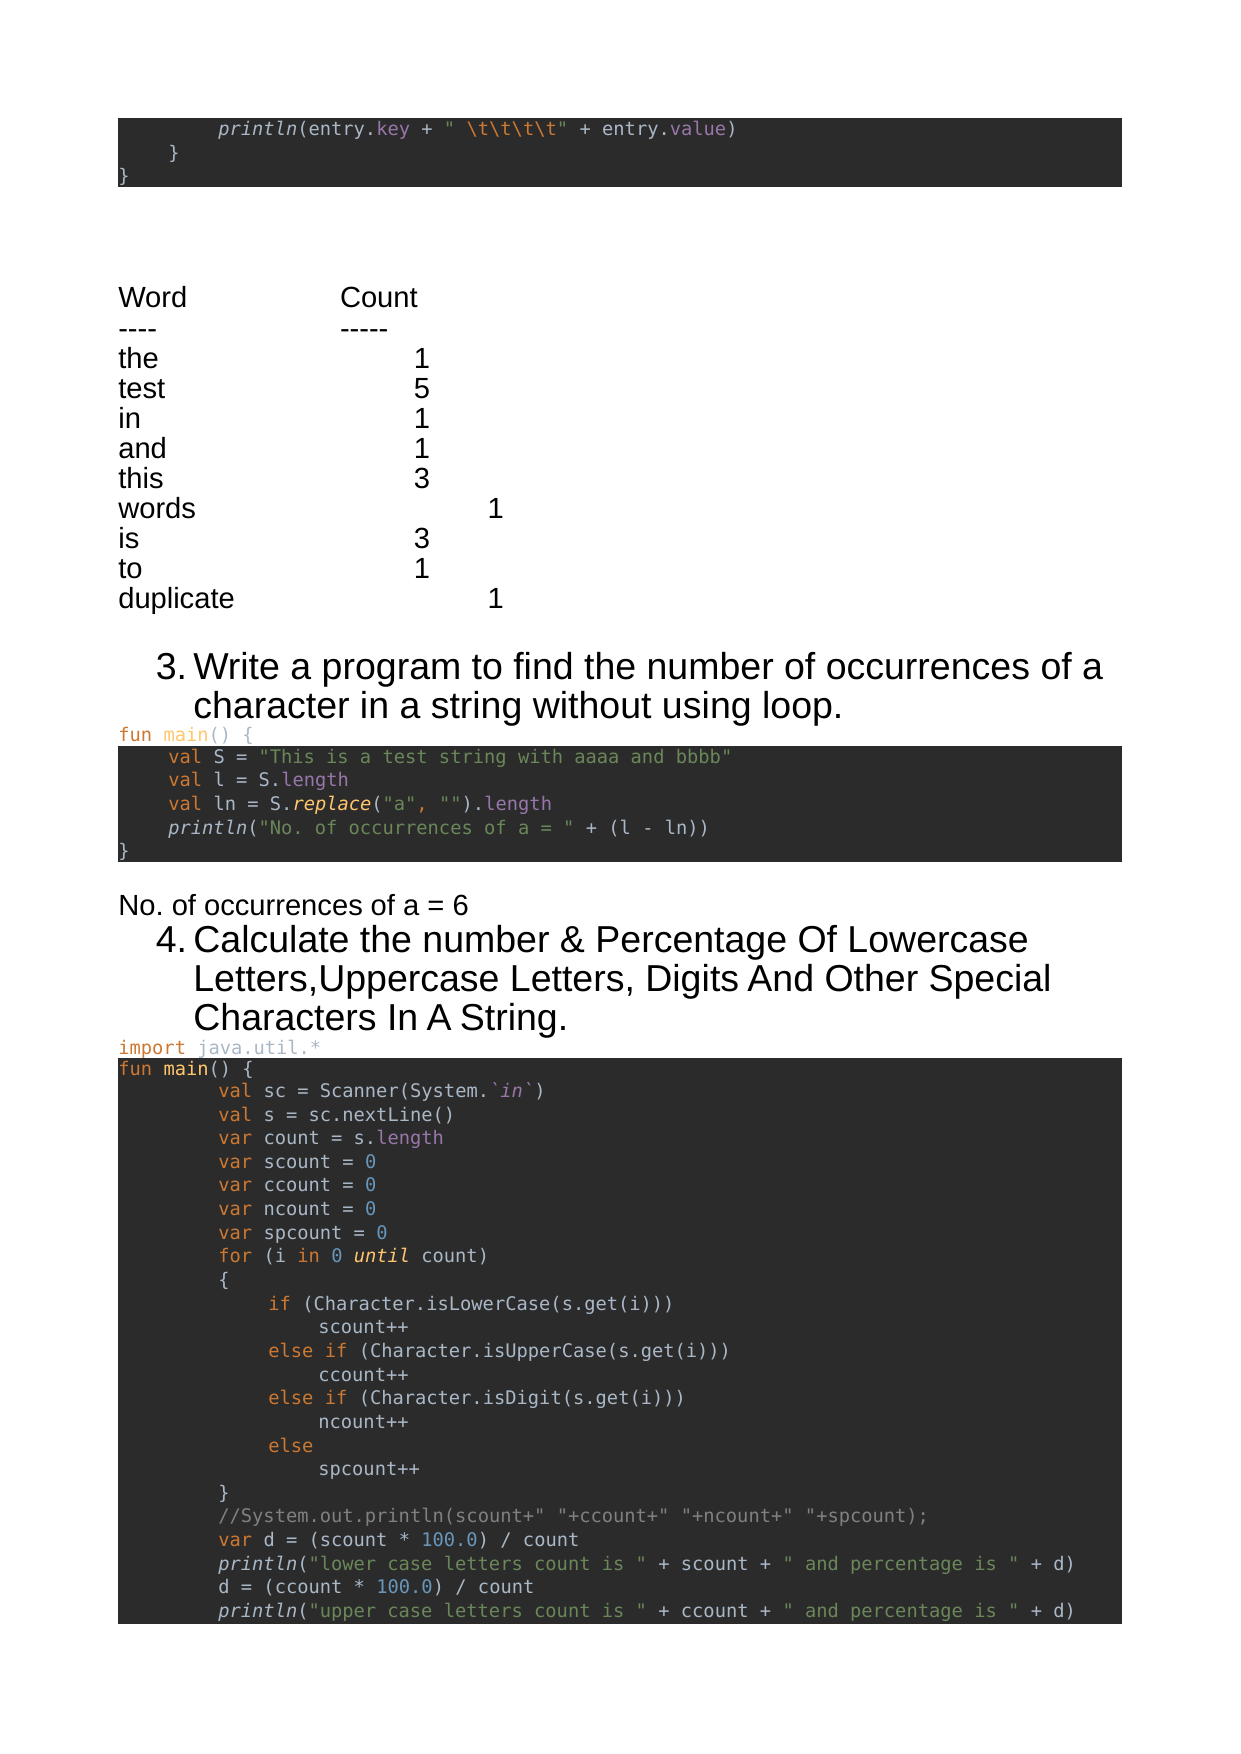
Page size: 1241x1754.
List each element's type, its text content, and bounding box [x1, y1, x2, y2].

text val s = sc.nextLine() [118, 1103, 1122, 1127]
text if (Character.isLowerCase(s.get(i))) [118, 1293, 1122, 1316]
text } [118, 165, 1122, 187]
title this 3 [118, 464, 1122, 494]
text ncount++ [118, 1411, 1122, 1434]
text import java.util.* [118, 1038, 1122, 1058]
title the 1 [118, 344, 1122, 374]
title test 5 [118, 374, 1122, 404]
text val ln = S.replace("a", "").length [118, 793, 1122, 817]
text println("upper case letters count is " + ccount + " and percentage is " + d) [118, 1600, 1122, 1624]
text } [118, 1482, 1122, 1506]
text } [118, 142, 1122, 165]
text } [118, 840, 1122, 862]
title No. of occurrences of a = 6 [118, 892, 1122, 922]
text { [118, 1269, 1122, 1293]
text else if (Character.isUpperCase(s.get(i))) [118, 1340, 1122, 1364]
title words 1 [118, 494, 1122, 525]
title to 1 [118, 555, 1122, 585]
text spcount++ [118, 1458, 1122, 1482]
title ---- ----- [118, 314, 1122, 344]
text println("lower case letters count is " + scount + " and percentage is " + d) [118, 1553, 1122, 1576]
text val S = "This is a test string with aaaa and bbbb" [118, 746, 1122, 769]
title and 1 [118, 434, 1122, 464]
text ccount++ [118, 1364, 1122, 1387]
text var d = (scount * 100.0) / count [118, 1529, 1122, 1553]
text fun main() { [118, 726, 1122, 746]
text else if (Character.isDigit(s.get(i))) [118, 1387, 1122, 1411]
text scount++ [118, 1316, 1122, 1340]
text for (i in 0 until count) [118, 1245, 1122, 1269]
text //System.out.println(scount+" "+ccount+" "+ncount+" "+spcount); [118, 1506, 1122, 1529]
text println("No. of occurrences of a = " + (l - ln)) [118, 817, 1122, 840]
title Calculate the number & Percentage Of Lowercase Letters,Uppercase Letters, Digits And Other Special Characters In A String. [156, 922, 1122, 1038]
text val l = S.length [118, 769, 1122, 793]
text d = (ccount * 100.0) / count [118, 1576, 1122, 1600]
title duplicate 1 [118, 585, 1122, 615]
text val sc = Scanner(System.`in`) [118, 1080, 1122, 1103]
text var count = s.length [118, 1127, 1122, 1151]
text var ncount = 0 [118, 1198, 1122, 1222]
text println(entry.key + " \t\t\t\t" + entry.value) [118, 118, 1122, 142]
title Word Count [118, 284, 1122, 314]
text var spcount = 0 [118, 1222, 1122, 1245]
title in 1 [118, 404, 1122, 434]
text fun main() { [118, 1058, 1122, 1080]
title is 3 [118, 525, 1122, 555]
text var ccount = 0 [118, 1174, 1122, 1198]
title Write a program to find the number of occurrences of a character in a string without using loop. [156, 648, 1122, 726]
text else [118, 1434, 1122, 1458]
text var scount = 0 [118, 1151, 1122, 1174]
